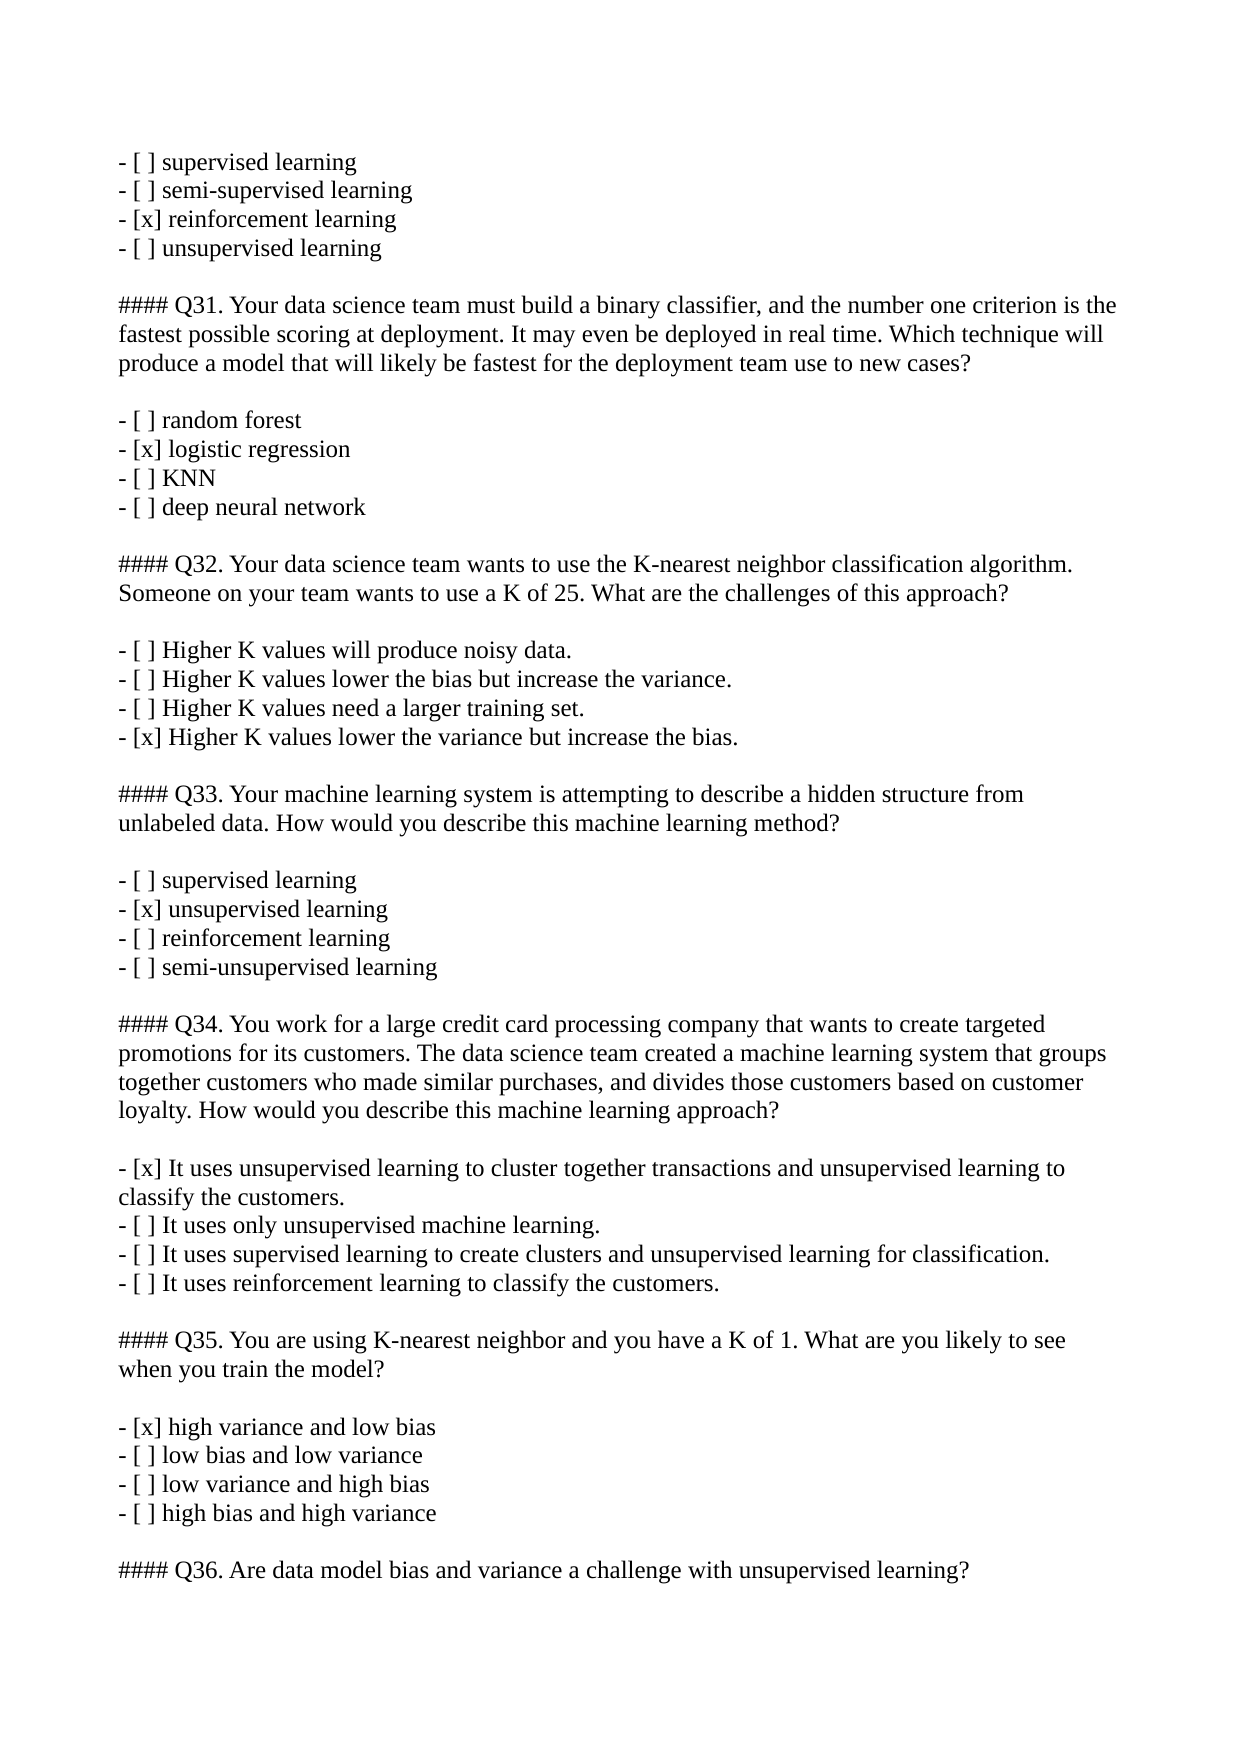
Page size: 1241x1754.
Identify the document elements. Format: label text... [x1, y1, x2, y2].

text #### Q35. You are using K-nearest neighbor and you have a K of 1. What are you likely to see when you train the model? [118, 1326, 1122, 1383]
text #### Q34. You work for a large credit card processing company that wants to create targeted promotions for its customers. The data science team created a machine learning system that groups together customers who made similar purchases, and divides those customers based on customer loyalty. How would you describe this machine learning approach? [118, 1009, 1122, 1124]
text - [x] high variance and low bias [118, 1412, 1122, 1441]
text - [x] logistic regression [118, 434, 1122, 463]
text - [x] unsupervised learning [118, 894, 1122, 923]
text - [ ] semi-supervised learning [118, 176, 1122, 204]
text - [ ] KNN [118, 463, 1122, 492]
text - [ ] supervised learning [118, 866, 1122, 894]
text - [ ] It uses supervised learning to create clusters and unsupervised learning for classification. [118, 1239, 1122, 1268]
text - [ ] semi-unsupervised learning [118, 952, 1122, 981]
text - [ ] high bias and high variance [118, 1498, 1122, 1527]
text - [ ] reinforcement learning [118, 923, 1122, 952]
text - [x] It uses unsupervised learning to cluster together transactions and unsupervised learning to classify the customers. [118, 1153, 1122, 1211]
text - [ ] unsupervised learning [118, 233, 1122, 262]
text - [ ] It uses reinforcement learning to classify the customers. [118, 1268, 1122, 1297]
text - [ ] Higher K values lower the bias but increase the variance. [118, 664, 1122, 693]
text - [ ] Higher K values need a larger training set. [118, 693, 1122, 722]
text - [ ] low bias and low variance [118, 1441, 1122, 1469]
text - [ ] Higher K values will produce noisy data. [118, 636, 1122, 664]
text - [ ] random forest [118, 406, 1122, 434]
text - [ ] supervised learning [118, 147, 1122, 176]
text - [ ] low variance and high bias [118, 1469, 1122, 1498]
text #### Q36. Are data model bias and variance a challenge with unsupervised learning? [118, 1556, 1122, 1584]
text - [ ] deep neural network [118, 492, 1122, 521]
text #### Q33. Your machine learning system is attempting to describe a hidden structure from unlabeled data. How would you describe this machine learning method? [118, 779, 1122, 837]
text #### Q32. Your data science team wants to use the K-nearest neighbor classification algorithm. Someone on your team wants to use a K of 25. What are the challenges of this approach? [118, 549, 1122, 607]
text - [ ] It uses only unsupervised machine learning. [118, 1211, 1122, 1239]
text - [x] Higher K values lower the variance but increase the bias. [118, 722, 1122, 751]
text - [x] reinforcement learning [118, 204, 1122, 233]
text #### Q31. Your data science team must build a binary classifier, and the number one criterion is the fastest possible scoring at deployment. It may even be deployed in real time. Which technique will produce a model that will likely be fastest for the deployment team use to new cases? [118, 291, 1122, 377]
